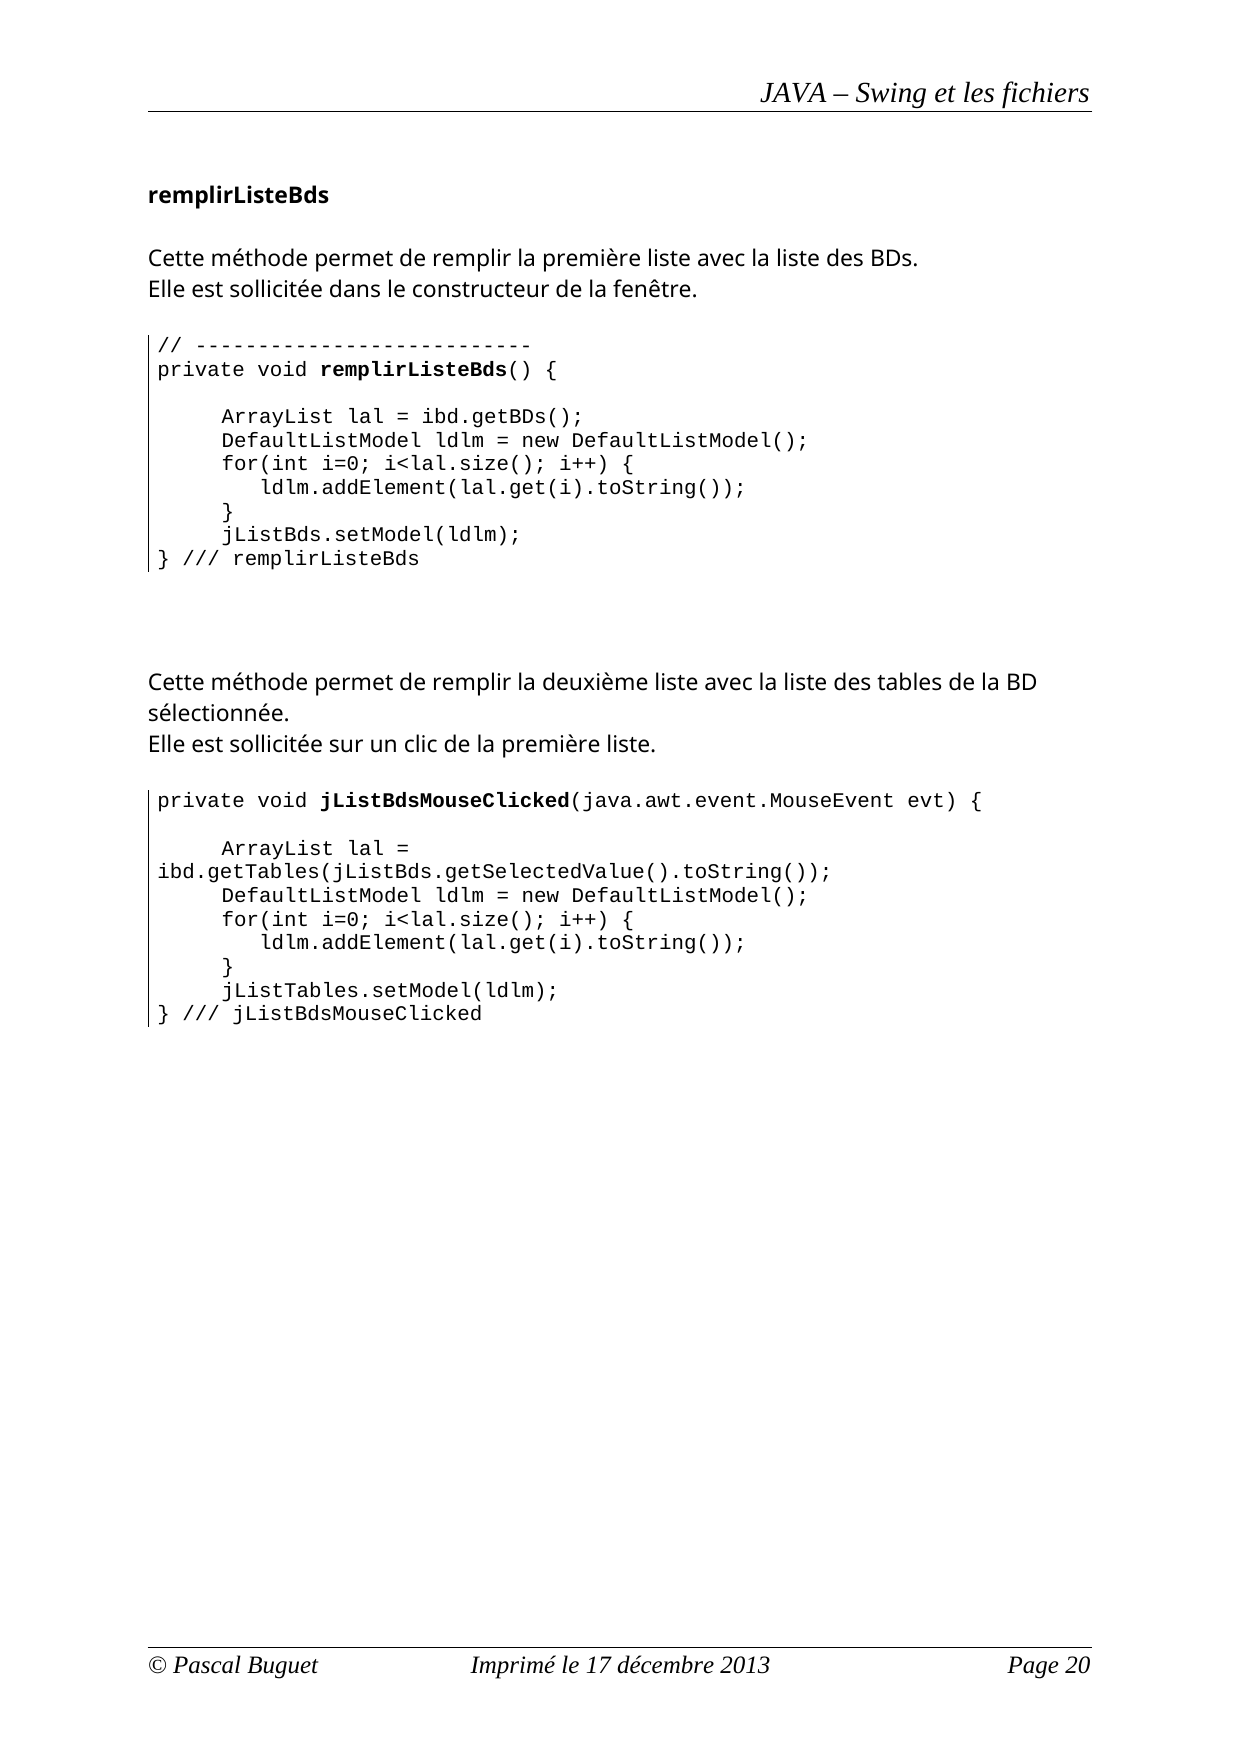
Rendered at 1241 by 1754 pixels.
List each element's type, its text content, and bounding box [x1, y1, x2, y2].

text Cette méthode permet de remplir la deuxième liste avec la liste des tables de la BD sélectionnée. [148, 665, 1092, 728]
text Cette méthode permet de remplir la première liste avec la liste des BDs. [148, 241, 1092, 273]
text DefaultListModel ldlm = new DefaultListModel(); [149, 885, 1092, 909]
text } /// jListBdsMouseClicked [149, 1003, 1092, 1027]
text DefaultListModel ldlm = new DefaultListModel(); [149, 430, 1092, 453]
text private void jListBdsMouseClicked(java.awt.event.MouseEvent evt) { [149, 790, 1092, 814]
text } [149, 501, 1092, 524]
text // --------------------------- [149, 335, 1092, 359]
text Elle est sollicitée dans le constructeur de la fenêtre. [148, 273, 1092, 304]
text ldlm.addElement(lal.get(i).toString()); [149, 932, 1092, 956]
text ArrayList lal = ibd.getTables(jListBds.getSelectedValue().toString()); [149, 838, 1092, 885]
text } /// remplirListeBds [149, 548, 1092, 572]
text } [149, 956, 1092, 979]
text private void remplirListeBds() { [149, 359, 1092, 382]
text Elle est sollicitée sur un clic de la première liste. [148, 728, 1092, 759]
text for(int i=0; i<lal.size(); i++) { [149, 453, 1092, 477]
text jListBds.setModel(ldlm); [149, 524, 1092, 548]
text ArrayList lal = ibd.getBDs(); [149, 406, 1092, 430]
text remplirListeBds [148, 179, 1092, 210]
text jListTables.setModel(ldlm); [149, 979, 1092, 1003]
text ldlm.addElement(lal.get(i).toString()); [149, 477, 1092, 501]
text for(int i=0; i<lal.size(); i++) { [149, 909, 1092, 932]
